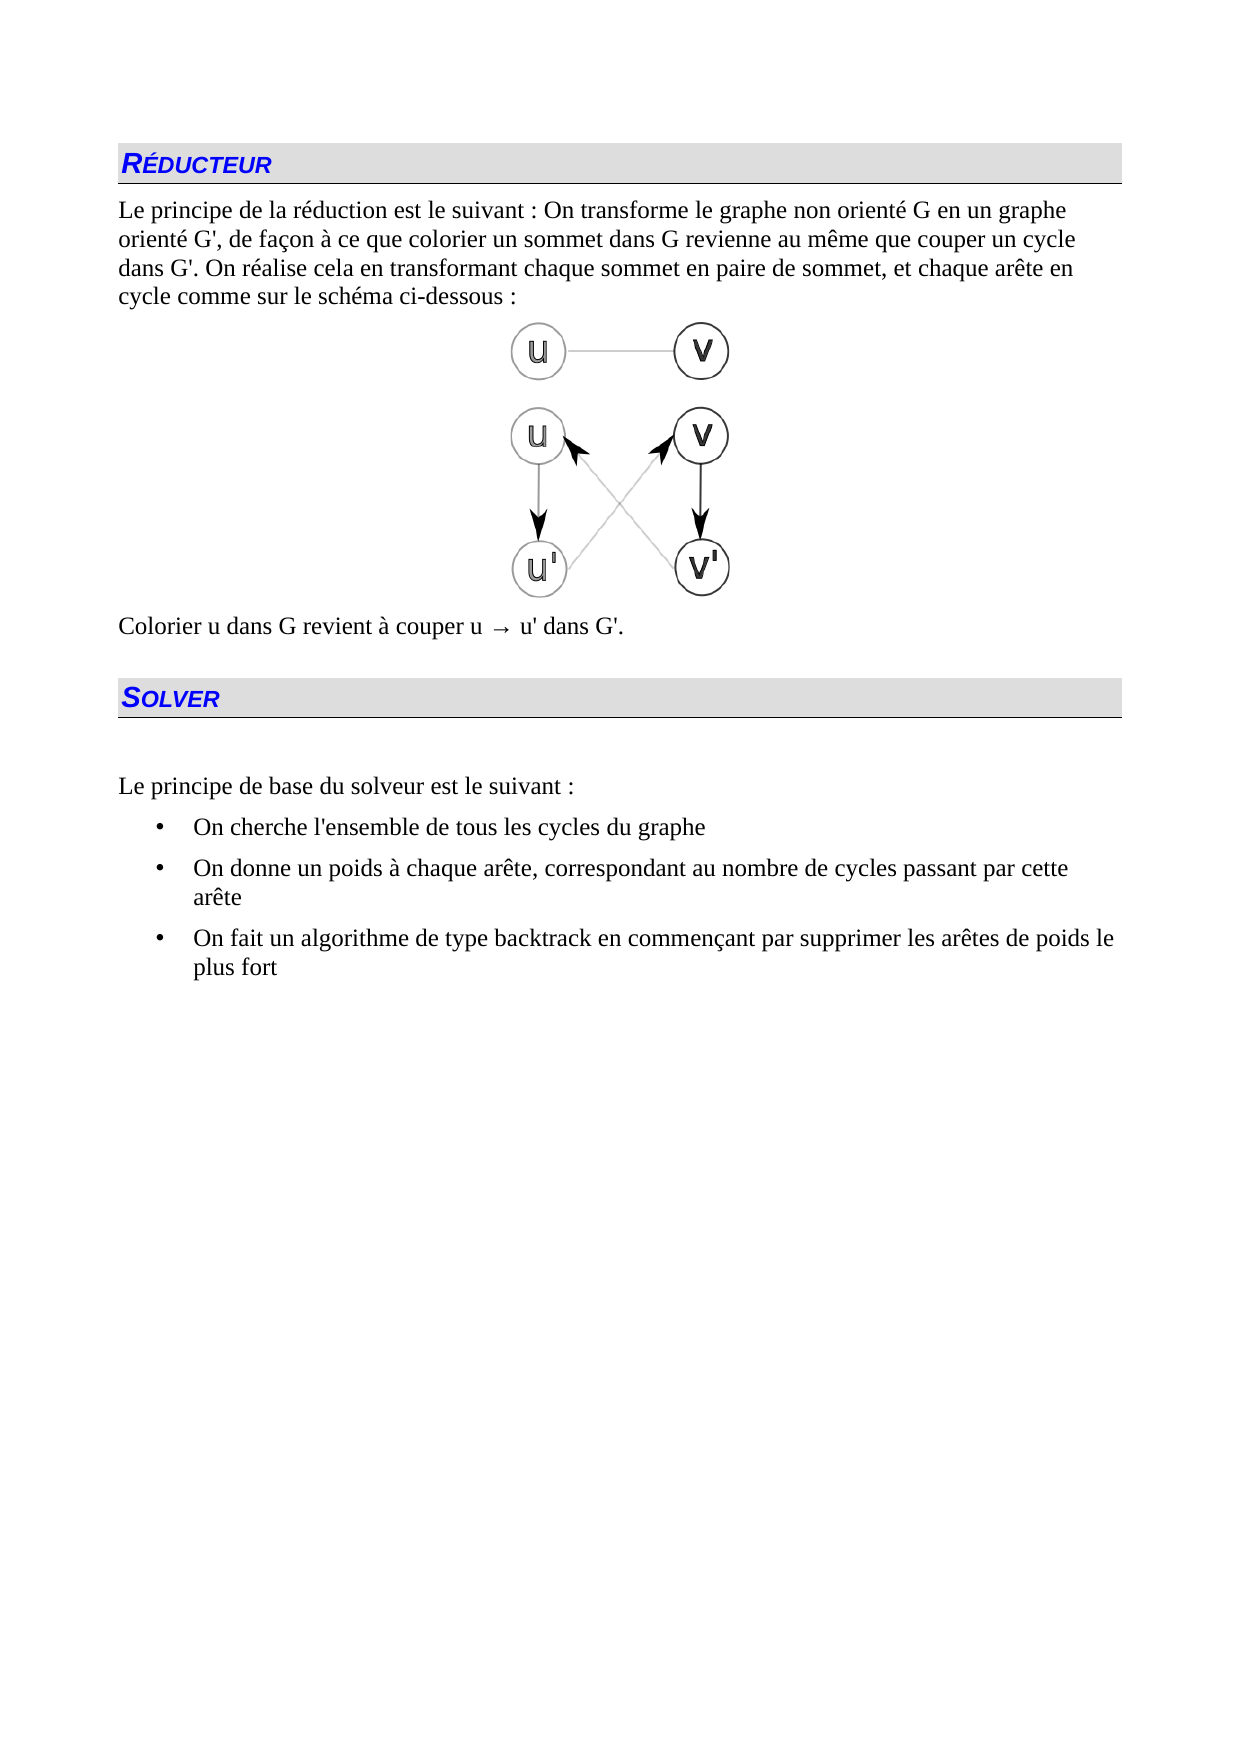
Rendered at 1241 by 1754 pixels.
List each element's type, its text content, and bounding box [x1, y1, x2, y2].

picture [510, 322, 730, 598]
list On fait un algorithme de type backtrack en commençant par supprimer les arêtes de poids le plus fort [156, 923, 1122, 981]
text Colorier u dans G revient à couper u → u' dans G'. [118, 611, 1122, 640]
list On cherche l'ensemble de tous les cycles du graphe [156, 812, 1122, 841]
subtitle Réducteur [118, 143, 1122, 183]
list On donne un poids à chaque arête, correspondant au nombre de cycles passant par cette arête [156, 853, 1122, 911]
text Le principe de base du solveur est le suivant : [118, 771, 1122, 799]
text Le principe de la réduction est le suivant : On transforme le graphe non orienté G en un graphe orienté G', de façon à ce que colorier un sommet dans G revienne au même que couper un cycle dans G'. On réalise cela en transformant chaque sommet en paire de sommet, et chaque arête en cycle comme sur le schéma ci-dessous : [118, 195, 1122, 310]
subtitle Solver [118, 678, 1122, 717]
